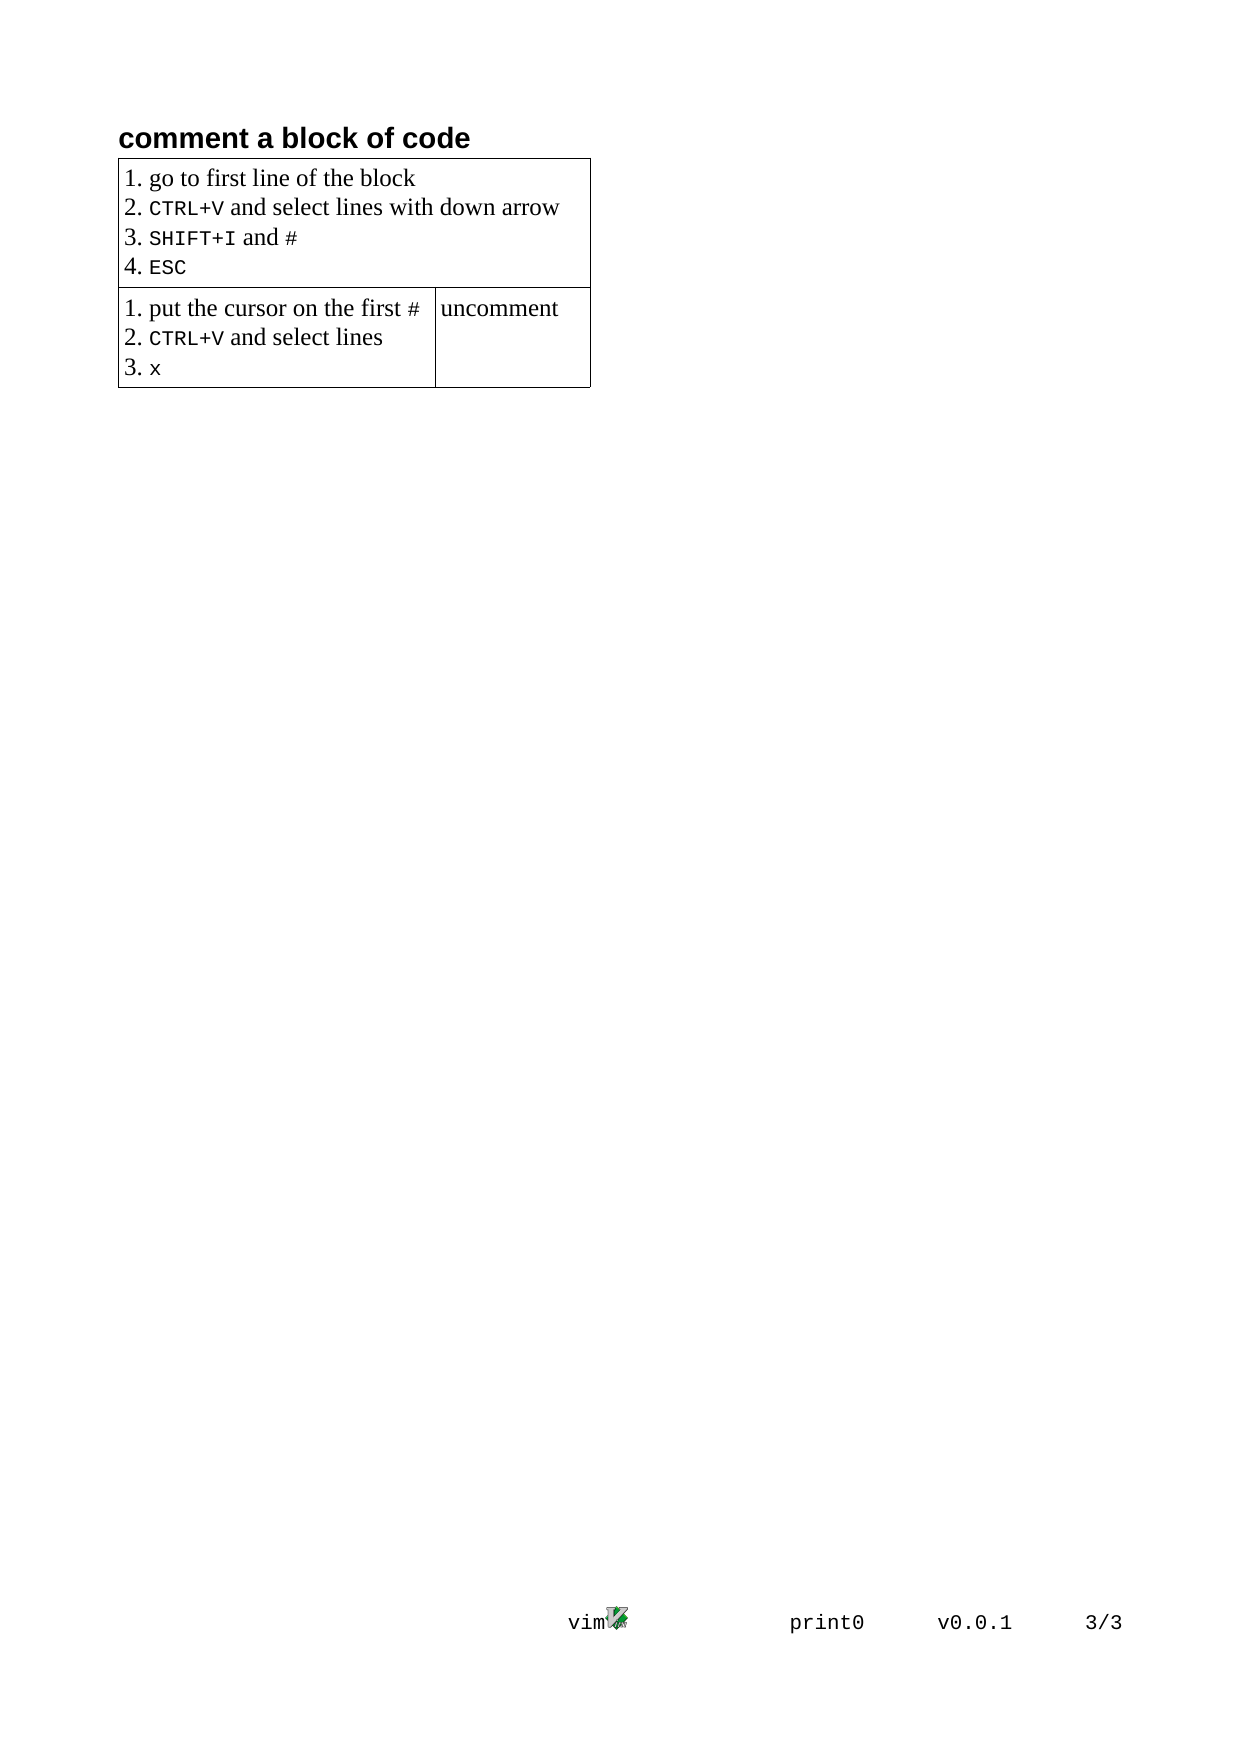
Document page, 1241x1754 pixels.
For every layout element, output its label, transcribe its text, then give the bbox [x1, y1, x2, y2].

table_cell 1. put the cursor on the first # 2. CTRL+V and select lines 3. x [119, 288, 435, 387]
table_cell uncomment [436, 288, 590, 387]
subtitle comment a block of code [118, 121, 590, 155]
picture [605, 1606, 628, 1630]
table_header 1. go to first line of the block 2. CTRL+V and select lines with down arrow 3. SHIFT+I and # 4. ESC [119, 159, 590, 287]
